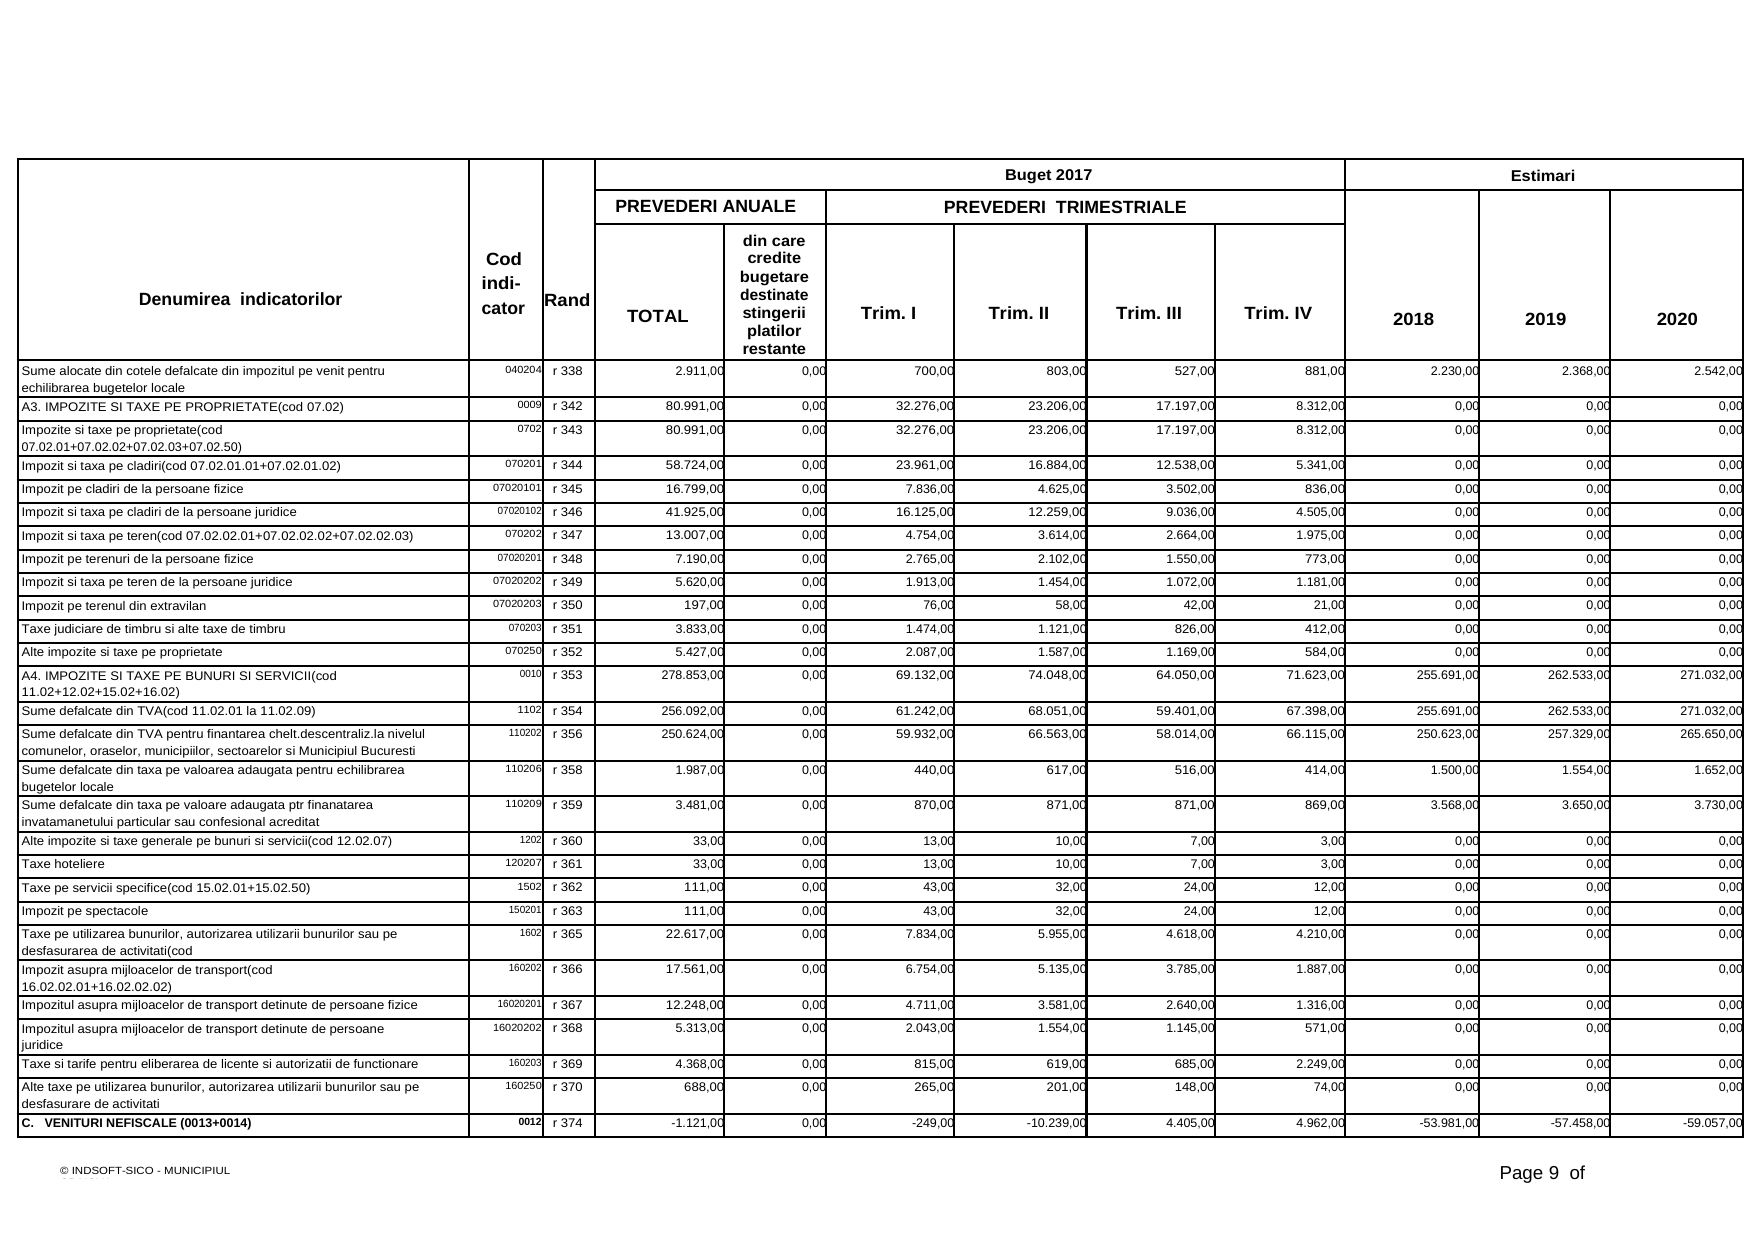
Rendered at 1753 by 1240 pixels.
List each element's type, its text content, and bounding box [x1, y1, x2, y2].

table_cell 160250 [470, 1079, 542, 1113]
table_cell 1.474,00 [827, 621, 953, 642]
table_cell 584,00 [1216, 644, 1344, 665]
table_cell Impozit asupra mijloacelor de transport(cod 16.02.02.01+16.02.02.02) [19, 961, 468, 995]
table_cell 0,00 [1611, 1079, 1742, 1113]
table_cell r 367 [544, 997, 594, 1018]
table_cell 58,00 [955, 597, 1085, 618]
table_cell 7,00 [1088, 833, 1214, 854]
table_cell 17.197,00 [1088, 398, 1214, 419]
table_cell 527,00 [1088, 361, 1214, 396]
table_cell 815,00 [827, 1056, 953, 1077]
table_cell r 369 [544, 1056, 594, 1077]
table_cell 3.502,00 [1088, 481, 1214, 502]
table_cell 412,00 [1216, 621, 1344, 642]
table_cell 150201 [470, 903, 542, 924]
table_cell 0,00 [1480, 1056, 1609, 1077]
table_cell 250.624,00 [596, 726, 723, 759]
table_cell 16020202 [470, 1020, 542, 1054]
table_cell 2.368,00 [1480, 361, 1609, 396]
table_cell r 363 [544, 903, 594, 924]
table_cell 0,00 [725, 1115, 825, 1136]
table_cell Impozit pe spectacole [19, 903, 468, 924]
table_cell r 354 [544, 703, 594, 724]
table_cell 0,00 [1480, 527, 1609, 548]
table_cell 4.405,00 [1088, 1115, 1214, 1136]
table_cell 0,00 [1346, 644, 1478, 665]
table_cell 0,00 [725, 551, 825, 572]
table_cell 0,00 [1480, 997, 1609, 1018]
table_header Denumirea indicatorilor [19, 160, 468, 359]
table_cell 278.853,00 [596, 667, 723, 701]
table_cell 0,00 [1611, 833, 1742, 854]
table_cell 07020101 [470, 481, 542, 502]
table_cell 700,00 [827, 361, 953, 396]
table_cell 0,00 [1346, 961, 1478, 995]
table_cell 2.765,00 [827, 551, 953, 572]
table_cell Taxe pe servicii specifice(cod 15.02.01+15.02.50) [19, 879, 468, 901]
table_cell r 360 [544, 833, 594, 854]
table_cell 0,00 [1611, 644, 1742, 665]
table_cell r 344 [544, 457, 594, 478]
table_cell 69.132,00 [827, 667, 953, 701]
table_cell 7.834,00 [827, 926, 953, 959]
table_cell 0,00 [1346, 621, 1478, 642]
table_cell 0,00 [1611, 527, 1742, 548]
table_cell 0,00 [725, 457, 825, 478]
table_cell 1.913,00 [827, 574, 953, 595]
table_cell Impozit pe cladiri de la persoane fizice [19, 481, 468, 502]
table_cell Trim. II [955, 225, 1085, 359]
table_cell 0,00 [1480, 481, 1609, 502]
table_cell Impozitul asupra mijloacelor de transport detinute de persoane fizice [19, 997, 468, 1018]
table_cell 2.911,00 [596, 361, 723, 396]
table_cell 0012 [470, 1115, 542, 1136]
table_cell 110209 [470, 797, 542, 831]
table_cell 2.043,00 [827, 1020, 953, 1054]
table_cell 2020 [1611, 191, 1742, 359]
table_cell 0,00 [725, 422, 825, 455]
table_cell Sume defalcate din taxa pe valoarea adaugata pentru echilibrarea bugetelor locale [19, 762, 468, 795]
table_cell 0,00 [725, 398, 825, 419]
table_cell 1.072,00 [1088, 574, 1214, 595]
table_cell 5.955,00 [955, 926, 1085, 959]
table_cell 6.754,00 [827, 961, 953, 995]
table_cell 80.991,00 [596, 422, 723, 455]
table_cell 0,00 [1480, 574, 1609, 595]
table_cell 7,00 [1088, 856, 1214, 877]
table_cell r 358 [544, 762, 594, 795]
table_cell -1.121,00 [596, 1115, 723, 1136]
table_cell 440,00 [827, 762, 953, 795]
table_cell 0,00 [1480, 903, 1609, 924]
table_cell 0,00 [1611, 856, 1742, 877]
table_cell 3.730,00 [1611, 797, 1742, 831]
table_cell 3.785,00 [1088, 961, 1214, 995]
table_cell 32,00 [955, 879, 1085, 901]
table_cell 0,00 [1346, 597, 1478, 618]
table_cell r 343 [544, 422, 594, 455]
table_cell Alte impozite si taxe generale pe bunuri si servicii(cod 12.02.07) [19, 833, 468, 854]
table_cell 1.121,00 [955, 621, 1085, 642]
table_cell 0,00 [725, 527, 825, 548]
table_cell 07020203 [470, 597, 542, 618]
table_cell 21,00 [1216, 597, 1344, 618]
table_cell 0,00 [1346, 1079, 1478, 1113]
table_cell 0,00 [1346, 833, 1478, 854]
table_cell r 356 [544, 726, 594, 759]
table_cell 0,00 [725, 621, 825, 642]
table_cell 070203 [470, 621, 542, 642]
table_header Rand [544, 160, 594, 359]
table_cell Sume defalcate din TVA pentru finantarea chelt.descentraliz.la nivelul comunelor, oraselor, municipiilor, sectoarelor si Municipiul Bucuresti [19, 726, 468, 759]
table_cell 070250 [470, 644, 542, 665]
table_cell r 347 [544, 527, 594, 548]
table_cell 617,00 [955, 762, 1085, 795]
table_cell -10.239,00 [955, 1115, 1085, 1136]
table_cell 24,00 [1088, 879, 1214, 901]
table_cell Taxe si tarife pentru eliberarea de licente si autorizatii de functionare [19, 1056, 468, 1077]
table_cell 0,00 [1346, 997, 1478, 1018]
table_cell 0,00 [1346, 422, 1478, 455]
table_cell 0,00 [1611, 481, 1742, 502]
table_cell TOTAL [596, 225, 723, 359]
table_cell 5.313,00 [596, 1020, 723, 1054]
table_cell 0009 [470, 398, 542, 419]
table_cell r 348 [544, 551, 594, 572]
table_cell 0,00 [1480, 833, 1609, 854]
table_header Buget 2017 [596, 160, 1344, 189]
table_cell 0,00 [725, 481, 825, 502]
table_cell r 361 [544, 856, 594, 877]
table_cell 3.581,00 [955, 997, 1085, 1018]
table_cell r 338 [544, 361, 594, 396]
table_cell 4.962,00 [1216, 1115, 1344, 1136]
table_cell 5.427,00 [596, 644, 723, 665]
table_cell 2.542,00 [1611, 361, 1742, 396]
table_cell 07020202 [470, 574, 542, 595]
table_cell C. VENITURI NEFISCALE (0013+0014) [19, 1115, 468, 1136]
table_header Estimari [1346, 160, 1742, 189]
table_cell 0,00 [1480, 457, 1609, 478]
table_cell 881,00 [1216, 361, 1344, 396]
table_cell 0,00 [1346, 574, 1478, 595]
table_cell 43,00 [827, 879, 953, 901]
table_cell 16.125,00 [827, 504, 953, 525]
table_cell 516,00 [1088, 762, 1214, 795]
table_cell 12,00 [1216, 903, 1344, 924]
table_cell 0,00 [725, 667, 825, 701]
table_cell 0,00 [725, 597, 825, 618]
table_cell 32.276,00 [827, 398, 953, 419]
table_cell 0,00 [1611, 398, 1742, 419]
table_cell Impozit si taxa pe teren de la persoane juridice [19, 574, 468, 595]
table_cell 1.987,00 [596, 762, 723, 795]
table_cell 0,00 [1611, 903, 1742, 924]
table_cell 0,00 [1346, 1020, 1478, 1054]
table_cell 0010 [470, 667, 542, 701]
table_cell Trim. I [827, 225, 953, 359]
table_cell 148,00 [1088, 1079, 1214, 1113]
table_cell 0,00 [1480, 879, 1609, 901]
table_cell 571,00 [1216, 1020, 1344, 1054]
table_cell 3,00 [1216, 833, 1344, 854]
table_cell 0,00 [1346, 856, 1478, 877]
table_cell 836,00 [1216, 481, 1344, 502]
table_cell 0,00 [1611, 879, 1742, 901]
table_cell 16020201 [470, 997, 542, 1018]
table_cell 0,00 [1480, 644, 1609, 665]
table_cell 17.561,00 [596, 961, 723, 995]
table_cell 2.640,00 [1088, 997, 1214, 1018]
table_cell 871,00 [1088, 797, 1214, 831]
table_cell Sume defalcate din taxa pe valoare adaugata ptr finanatarea invatamanetului particular sau confesional acreditat [19, 797, 468, 831]
table_cell 0,00 [1346, 551, 1478, 572]
table_cell 110202 [470, 726, 542, 759]
table_cell 0,00 [1346, 527, 1478, 548]
table_cell Taxe judiciare de timbru si alte taxe de timbru [19, 621, 468, 642]
table_cell 1502 [470, 879, 542, 901]
table_cell 23.206,00 [955, 422, 1085, 455]
table_cell 68.051,00 [955, 703, 1085, 724]
table_cell 1.500,00 [1346, 762, 1478, 795]
table_cell 255.691,00 [1346, 703, 1478, 724]
table_cell r 366 [544, 961, 594, 995]
table_cell 2.087,00 [827, 644, 953, 665]
table_cell 07020102 [470, 504, 542, 525]
table_cell 4.754,00 [827, 527, 953, 548]
table_cell 64.050,00 [1088, 667, 1214, 701]
table_cell 0,00 [1480, 422, 1609, 455]
table_cell 76,00 [827, 597, 953, 618]
table_cell r 345 [544, 481, 594, 502]
table_cell 22.617,00 [596, 926, 723, 959]
table_cell 0,00 [725, 644, 825, 665]
table_cell 685,00 [1088, 1056, 1214, 1077]
table_cell 2018 [1346, 191, 1478, 359]
table_cell 4.625,00 [955, 481, 1085, 502]
table_cell 17.197,00 [1088, 422, 1214, 455]
table_cell 688,00 [596, 1079, 723, 1113]
table_cell 59.932,00 [827, 726, 953, 759]
table_cell 0,00 [1480, 926, 1609, 959]
table_cell 1.550,00 [1088, 551, 1214, 572]
table_cell 1.454,00 [955, 574, 1085, 595]
table_cell 0,00 [1346, 398, 1478, 419]
table_cell 61.242,00 [827, 703, 953, 724]
table_cell 0,00 [1480, 1079, 1609, 1113]
table_cell 0,00 [725, 361, 825, 396]
table_cell 0,00 [1611, 574, 1742, 595]
table_cell 0,00 [1611, 1056, 1742, 1077]
table_cell 74.048,00 [955, 667, 1085, 701]
table_cell Alte impozite si taxe pe proprietate [19, 644, 468, 665]
table_cell A3. IMPOZITE SI TAXE PE PROPRIETATE(cod 07.02) [19, 398, 468, 419]
table_cell 0,00 [725, 879, 825, 901]
table_cell 13,00 [827, 833, 953, 854]
table_cell 265,00 [827, 1079, 953, 1113]
table_cell r 359 [544, 797, 594, 831]
table_cell 4.505,00 [1216, 504, 1344, 525]
table_cell 10,00 [955, 856, 1085, 877]
table_cell 0,00 [1611, 504, 1742, 525]
table_cell 0,00 [1480, 504, 1609, 525]
table_cell 0,00 [1346, 457, 1478, 478]
table_cell r 362 [544, 879, 594, 901]
table_cell 0,00 [725, 703, 825, 724]
table_cell r 352 [544, 644, 594, 665]
table_cell 0,00 [1346, 504, 1478, 525]
table_cell 23.961,00 [827, 457, 953, 478]
table_header Cod indi- cator [470, 160, 542, 359]
table_cell 43,00 [827, 903, 953, 924]
table_cell 0,00 [725, 833, 825, 854]
table_cell 871,00 [955, 797, 1085, 831]
table_cell 0,00 [1346, 481, 1478, 502]
table_cell 0,00 [1346, 903, 1478, 924]
table_cell 0,00 [725, 1020, 825, 1054]
table_cell 42,00 [1088, 597, 1214, 618]
table_cell 24,00 [1088, 903, 1214, 924]
table_cell 0,00 [725, 504, 825, 525]
table_cell 0,00 [1611, 597, 1742, 618]
table_cell 0,00 [725, 961, 825, 995]
table_cell 0,00 [1611, 961, 1742, 995]
table_cell -57.458,00 [1480, 1115, 1609, 1136]
table_cell 0,00 [1611, 997, 1742, 1018]
table_cell 16.799,00 [596, 481, 723, 502]
table_cell 271.032,00 [1611, 667, 1742, 701]
table_cell Impozitul asupra mijloacelor de transport detinute de persoane juridice [19, 1020, 468, 1054]
table_cell 66.563,00 [955, 726, 1085, 759]
table_cell 3.614,00 [955, 527, 1085, 548]
table_cell Taxe pe utilizarea bunurilor, autorizarea utilizarii bunurilor sau pe desfasurarea de activitati(cod [19, 926, 468, 959]
table_cell 869,00 [1216, 797, 1344, 831]
table_cell 0,00 [725, 1079, 825, 1113]
table_cell 250.623,00 [1346, 726, 1478, 759]
table_cell 257.329,00 [1480, 726, 1609, 759]
table_cell Impozite si taxe pe proprietate(cod 07.02.01+07.02.02+07.02.03+07.02.50) [19, 422, 468, 455]
table_cell 33,00 [596, 856, 723, 877]
table_cell 111,00 [596, 903, 723, 924]
table_cell 7.190,00 [596, 551, 723, 572]
table_cell Impozit si taxa pe cladiri de la persoane juridice [19, 504, 468, 525]
table_cell r 349 [544, 574, 594, 595]
table_cell 111,00 [596, 879, 723, 901]
table_cell 1.975,00 [1216, 527, 1344, 548]
table_cell 0,00 [1611, 621, 1742, 642]
table_cell 870,00 [827, 797, 953, 831]
table_cell 2.230,00 [1346, 361, 1478, 396]
table_cell 0,00 [725, 574, 825, 595]
table_cell Impozit si taxa pe cladiri(cod 07.02.01.01+07.02.01.02) [19, 457, 468, 478]
table_cell 262.533,00 [1480, 667, 1609, 701]
table_cell 0,00 [725, 856, 825, 877]
table_cell 1.181,00 [1216, 574, 1344, 595]
table_cell 3.650,00 [1480, 797, 1609, 831]
table_cell din care credite bugetare destinate stingerii platilor restante [725, 225, 825, 359]
table_cell 0,00 [1480, 961, 1609, 995]
table_cell 2.249,00 [1216, 1056, 1344, 1077]
table_cell r 350 [544, 597, 594, 618]
table_cell 040204 [470, 361, 542, 396]
table_cell 773,00 [1216, 551, 1344, 572]
table_cell 1.554,00 [955, 1020, 1085, 1054]
table_cell 120207 [470, 856, 542, 877]
table_cell Sume alocate din cotele defalcate din impozitul pe venit pentru echilibrarea bugetelor locale [19, 361, 468, 396]
table_cell 3.833,00 [596, 621, 723, 642]
table_cell 0,00 [725, 926, 825, 959]
table_cell 3.481,00 [596, 797, 723, 831]
table_cell 58.724,00 [596, 457, 723, 478]
table_cell 8.312,00 [1216, 398, 1344, 419]
table_cell 07020201 [470, 551, 542, 572]
table_cell 32.276,00 [827, 422, 953, 455]
table_cell 0,00 [1346, 926, 1478, 959]
table_cell 619,00 [955, 1056, 1085, 1077]
table_cell 8.312,00 [1216, 422, 1344, 455]
table_cell 3,00 [1216, 856, 1344, 877]
table_cell 1.169,00 [1088, 644, 1214, 665]
table_cell 826,00 [1088, 621, 1214, 642]
table_cell 10,00 [955, 833, 1085, 854]
table_cell 0,00 [1480, 398, 1609, 419]
table_cell 3.568,00 [1346, 797, 1478, 831]
table_cell 0,00 [1346, 879, 1478, 901]
table_cell 070201 [470, 457, 542, 478]
table_cell 0,00 [1480, 856, 1609, 877]
table_cell 4.711,00 [827, 997, 953, 1018]
table_cell 0,00 [1611, 422, 1742, 455]
table_cell 12.538,00 [1088, 457, 1214, 478]
table_cell 0,00 [1611, 926, 1742, 959]
table_cell 0,00 [1346, 1056, 1478, 1077]
table_cell r 351 [544, 621, 594, 642]
table_cell 1202 [470, 833, 542, 854]
table_cell 160202 [470, 961, 542, 995]
table_cell 0,00 [725, 762, 825, 795]
table_cell 7.836,00 [827, 481, 953, 502]
table_cell Impozit si taxa pe teren(cod 07.02.02.01+07.02.02.02+07.02.02.03) [19, 527, 468, 548]
table_cell 1602 [470, 926, 542, 959]
table_cell 1.316,00 [1216, 997, 1344, 1018]
table_cell 71.623,00 [1216, 667, 1344, 701]
table_cell 32,00 [955, 903, 1085, 924]
table_cell r 370 [544, 1079, 594, 1113]
table_cell 255.691,00 [1346, 667, 1478, 701]
table_cell 12,00 [1216, 879, 1344, 901]
table_cell PREVEDERI ANUALE [596, 191, 825, 223]
table_cell r 353 [544, 667, 594, 701]
table_cell 0,00 [725, 797, 825, 831]
table_cell 12.248,00 [596, 997, 723, 1018]
table_cell 201,00 [955, 1079, 1085, 1113]
table_cell 414,00 [1216, 762, 1344, 795]
table_cell r 374 [544, 1115, 594, 1136]
table_cell 80.991,00 [596, 398, 723, 419]
table_cell 0,00 [725, 903, 825, 924]
table_cell Taxe hoteliere [19, 856, 468, 877]
table_cell 67.398,00 [1216, 703, 1344, 724]
table_cell r 346 [544, 504, 594, 525]
table_cell r 342 [544, 398, 594, 419]
table_cell 1.587,00 [955, 644, 1085, 665]
table_cell 160203 [470, 1056, 542, 1077]
table_cell 0,00 [1480, 551, 1609, 572]
table_cell 1.887,00 [1216, 961, 1344, 995]
table_cell 256.092,00 [596, 703, 723, 724]
table_cell 262.533,00 [1480, 703, 1609, 724]
table_cell 0,00 [1611, 551, 1742, 572]
table_cell 4.618,00 [1088, 926, 1214, 959]
table_cell 0,00 [1611, 1020, 1742, 1054]
table_cell 0,00 [725, 997, 825, 1018]
table_cell 197,00 [596, 597, 723, 618]
table_cell 9.036,00 [1088, 504, 1214, 525]
table_cell 33,00 [596, 833, 723, 854]
table_cell r 368 [544, 1020, 594, 1054]
table_cell 16.884,00 [955, 457, 1085, 478]
table_cell 0702 [470, 422, 542, 455]
table_cell 0,00 [1480, 621, 1609, 642]
table_cell 070202 [470, 527, 542, 548]
table_cell -53.981,00 [1346, 1115, 1478, 1136]
table_cell Impozit pe terenuri de la persoane fizice [19, 551, 468, 572]
table_cell A4. IMPOZITE SI TAXE PE BUNURI SI SERVICII(cod 11.02+12.02+15.02+16.02) [19, 667, 468, 701]
table_cell 4.368,00 [596, 1056, 723, 1077]
table_cell 5.341,00 [1216, 457, 1344, 478]
table_cell 271.032,00 [1611, 703, 1742, 724]
table_cell 13.007,00 [596, 527, 723, 548]
table_cell PREVEDERI TRIMESTRIALE [827, 191, 1344, 223]
table_cell 59.401,00 [1088, 703, 1214, 724]
table_cell 1.652,00 [1611, 762, 1742, 795]
table_cell 0,00 [725, 726, 825, 759]
table_cell 5.620,00 [596, 574, 723, 595]
table_cell 0,00 [1480, 1020, 1609, 1054]
table_cell 2.664,00 [1088, 527, 1214, 548]
table_cell Trim. III [1088, 225, 1214, 359]
table_cell -59.057,00 [1611, 1115, 1742, 1136]
table_cell 4.210,00 [1216, 926, 1344, 959]
table_cell 110206 [470, 762, 542, 795]
table_cell 803,00 [955, 361, 1085, 396]
table_cell Trim. IV [1216, 225, 1344, 359]
table_cell 1.145,00 [1088, 1020, 1214, 1054]
table_cell 265.650,00 [1611, 726, 1742, 759]
table_cell 1102 [470, 703, 542, 724]
table_cell 12.259,00 [955, 504, 1085, 525]
table_cell Impozit pe terenul din extravilan [19, 597, 468, 618]
table_cell 66.115,00 [1216, 726, 1344, 759]
table_cell 2019 [1480, 191, 1609, 359]
table_cell 13,00 [827, 856, 953, 877]
table_cell -249,00 [827, 1115, 953, 1136]
table_cell Alte taxe pe utilizarea bunurilor, autorizarea utilizarii bunurilor sau pe desfasurare de activitati [19, 1079, 468, 1113]
table_cell 5.135,00 [955, 961, 1085, 995]
table_cell 1.554,00 [1480, 762, 1609, 795]
table_cell 74,00 [1216, 1079, 1344, 1113]
table_cell 2.102,00 [955, 551, 1085, 572]
table_cell 0,00 [725, 1056, 825, 1077]
table_cell 23.206,00 [955, 398, 1085, 419]
table_cell 0,00 [1611, 457, 1742, 478]
table_cell r 365 [544, 926, 594, 959]
table_cell Sume defalcate din TVA(cod 11.02.01 la 11.02.09) [19, 703, 468, 724]
table_cell 58.014,00 [1088, 726, 1214, 759]
table_cell 0,00 [1480, 597, 1609, 618]
table_cell 41.925,00 [596, 504, 723, 525]
